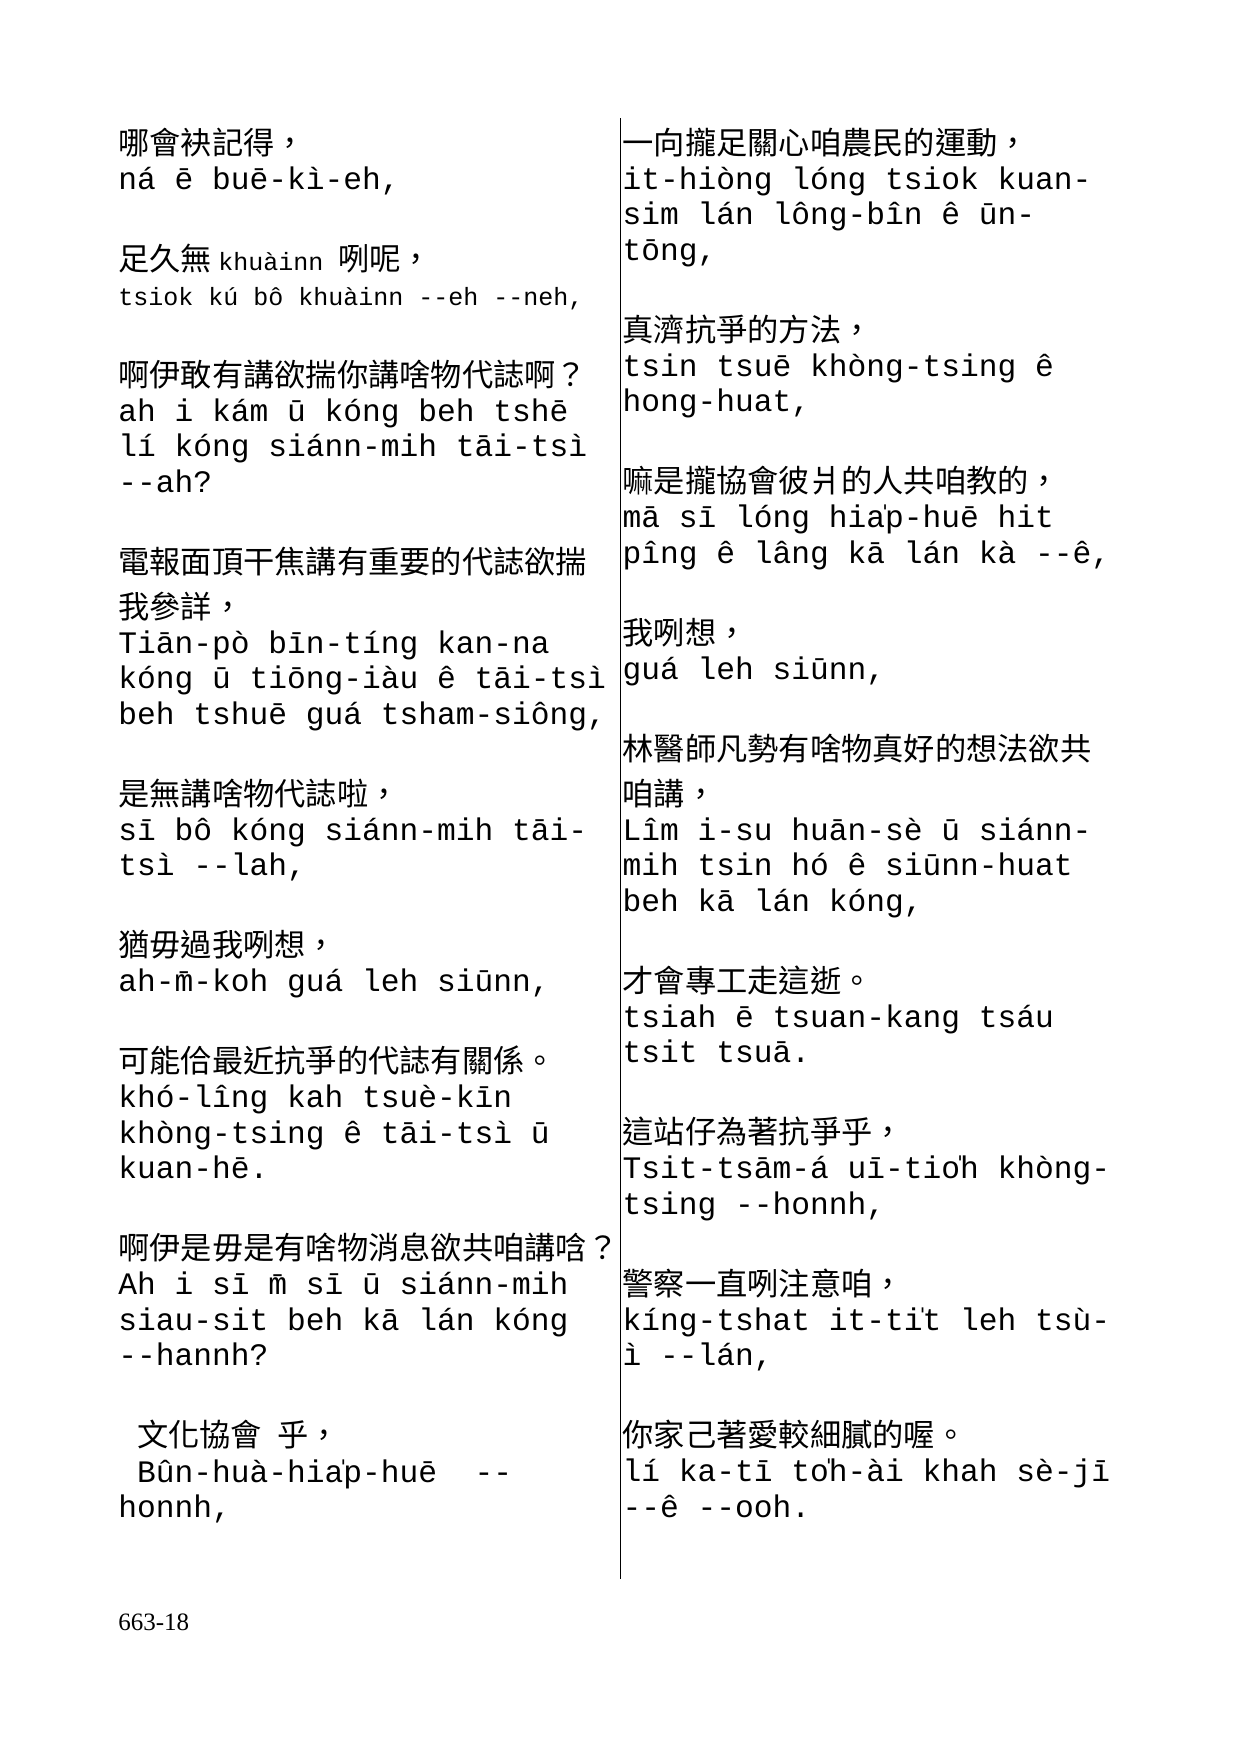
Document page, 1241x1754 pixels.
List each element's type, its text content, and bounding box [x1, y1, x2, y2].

text 啊伊敢有講欲揣你講啥物代誌啊？ [118, 350, 618, 395]
text ah-m̄-koh guá leh siūnn, [118, 966, 618, 1001]
text 文化協會 乎， [118, 1410, 618, 1456]
text 是無講啥物代誌啦， [118, 769, 618, 814]
text ná ē buē-kì-eh, [118, 163, 618, 199]
text it-hiòng lóng tsiok kuan-sim lán lông-bîn ê ūn-tōng, [622, 163, 1122, 269]
text sī bô kóng siánn-mih tāi-tsì --lah, [118, 814, 618, 885]
text ah i kám ū kóng beh tshē lí kóng siánn-mih tāi-tsì --ah? [118, 395, 618, 502]
text 一向攏足關心咱農民的運動， [622, 118, 1122, 163]
text Ah i sī m̄ sī ū siánn-mih siau-sit beh kā lán kóng --hannh? [118, 1269, 618, 1375]
text 啊伊是毋是有啥物消息欲共咱講唅？ [118, 1223, 618, 1269]
text kíng-tshat it-ti̍t leh tsù-ì --lán, [622, 1304, 1122, 1375]
text Tsit-tsām-á uī-tio̍h khòng-tsing --honnh, [622, 1153, 1122, 1223]
text 這站仔為著抗爭乎， [622, 1107, 1122, 1153]
text khó-lîng kah tsuè-kīn khòng-tsing ê tāi-tsì ū kuan-hē. [118, 1082, 618, 1188]
text Bûn-huà-hia̍p-huē --honnh, [118, 1456, 618, 1527]
text 林醫師凡勢有啥物真好的想法欲共咱講， [622, 724, 1122, 814]
text tsiok kú bô khuàinn --eh --neh, [118, 279, 618, 315]
text 我咧想， [622, 608, 1122, 653]
text 可能佮最近抗爭的代誌有關係。 [118, 1037, 618, 1082]
text 猶毋過我咧想， [118, 921, 618, 966]
text 哪會袂記得， [118, 118, 618, 163]
text 電報面頂干焦講有重要的代誌欲揣我參詳， [118, 537, 618, 627]
text mā sī lóng hia̍p-huē hit pîng ê lâng kā lán kà --ê, [622, 502, 1122, 572]
text 你家己著愛較細膩的喔。 [622, 1410, 1122, 1456]
text Tiān-pò bīn-tíng kan-na kóng ū tiōng-iàu ê tāi-tsì beh tshuē guá tsham-siông, [118, 627, 618, 734]
text Lîm i-su huān-sè ū siánn-mih tsin hó ê siūnn-huat beh kā lán kóng, [622, 814, 1122, 921]
text 嘛是攏協會彼爿的人共咱教的， [622, 456, 1122, 502]
text tsin tsuē khòng-tsing ê hong-huat, [622, 350, 1122, 421]
text 才會專工走這逝。 [622, 956, 1122, 1001]
text tsiah ē tsuan-kang tsáu tsit tsuā. [622, 1001, 1122, 1072]
text 警察一直咧注意咱， [622, 1259, 1122, 1304]
text lí ka-tī to̍h-ài khah sè-jī --ê --ooh. [622, 1456, 1122, 1526]
text 足久無khuàinn 咧呢， [118, 234, 618, 279]
text 真濟抗爭的方法， [622, 305, 1122, 350]
text guá leh siūnn, [622, 653, 1122, 688]
